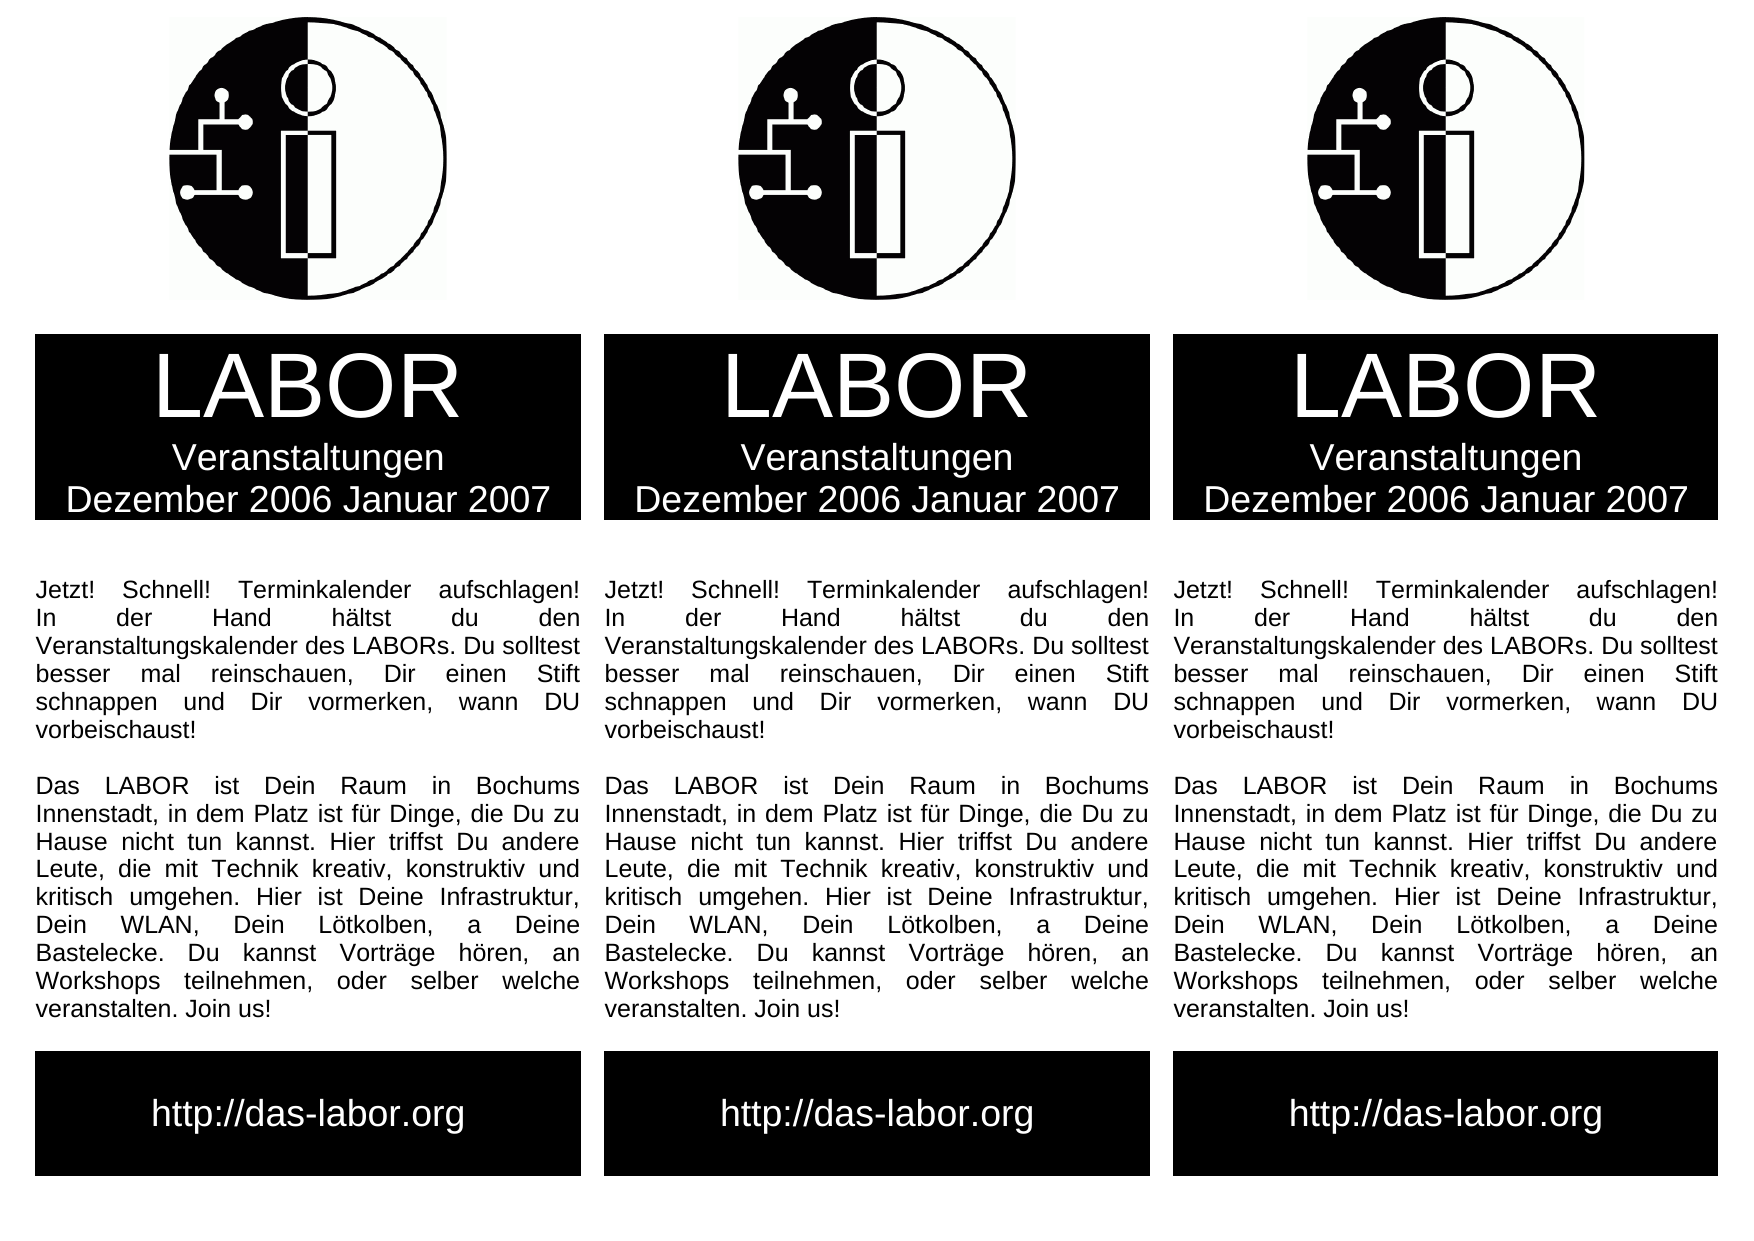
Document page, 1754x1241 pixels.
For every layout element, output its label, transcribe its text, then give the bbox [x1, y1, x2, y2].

text Veranstaltungen [604, 437, 1150, 478]
picture [169, 17, 447, 300]
text Dezember 2006 Januar 2007 [604, 478, 1150, 520]
text http://das-labor.org [604, 1093, 1150, 1134]
text Dezember 2006 Januar 2007 [35, 478, 581, 520]
text http://das-labor.org [1173, 1093, 1718, 1134]
text Das LABOR ist Dein Raum in Bochums Innenstadt, in dem Platz ist für Dinge, die Du zu Hause nicht tun kannst. Hier triffst Du andere Leute, die mit Technik kreativ, konstruktiv und kritisch umgehen. Hier ist Deine Infrastruktur, Dein WLAN, Dein Lötkolben, a Deine Bastelecke. Du kannst Vorträge hören, an Workshops teilnehmen, oder selber welche veranstalten. Join us! [1173, 772, 1718, 1023]
text Das LABOR ist Dein Raum in Bochums Innenstadt, in dem Platz ist für Dinge, die Du zu Hause nicht tun kannst. Hier triffst Du andere Leute, die mit Technik kreativ, konstruktiv und kritisch umgehen. Hier ist Deine Infrastruktur, Dein WLAN, Dein Lötkolben, a Deine Bastelecke. Du kannst Vorträge hören, an Workshops teilnehmen, oder selber welche veranstalten. Join us! [35, 772, 581, 1023]
text http://das-labor.org [35, 1093, 581, 1134]
picture [738, 17, 1016, 300]
text LABOR [1173, 334, 1718, 437]
text Jetzt! Schnell! Terminkalender aufschlagen! In der Hand hältst du den Veranstaltungskalender des LABORs. Du solltest besser mal reinschauen, Dir einen Stift schnappen und Dir vormerken, wann DU vorbeischaust! [1173, 576, 1718, 744]
text Dezember 2006 Januar 2007 [1173, 478, 1718, 520]
text LABOR [604, 334, 1150, 437]
text Das LABOR ist Dein Raum in Bochums Innenstadt, in dem Platz ist für Dinge, die Du zu Hause nicht tun kannst. Hier triffst Du andere Leute, die mit Technik kreativ, konstruktiv und kritisch umgehen. Hier ist Deine Infrastruktur, Dein WLAN, Dein Lötkolben, a Deine Bastelecke. Du kannst Vorträge hören, an Workshops teilnehmen, oder selber welche veranstalten. Join us! [604, 772, 1150, 1023]
text Veranstaltungen [1173, 437, 1718, 478]
picture [1307, 17, 1585, 300]
text Jetzt! Schnell! Terminkalender aufschlagen! In der Hand hältst du den Veranstaltungskalender des LABORs. Du solltest besser mal reinschauen, Dir einen Stift schnappen und Dir vormerken, wann DU vorbeischaust! [604, 576, 1150, 744]
text Veranstaltungen [35, 437, 581, 478]
text Jetzt! Schnell! Terminkalender aufschlagen! In der Hand hältst du den Veranstaltungskalender des LABORs. Du solltest besser mal reinschauen, Dir einen Stift schnappen und Dir vormerken, wann DU vorbeischaust! [35, 576, 581, 744]
text LABOR [35, 334, 581, 437]
